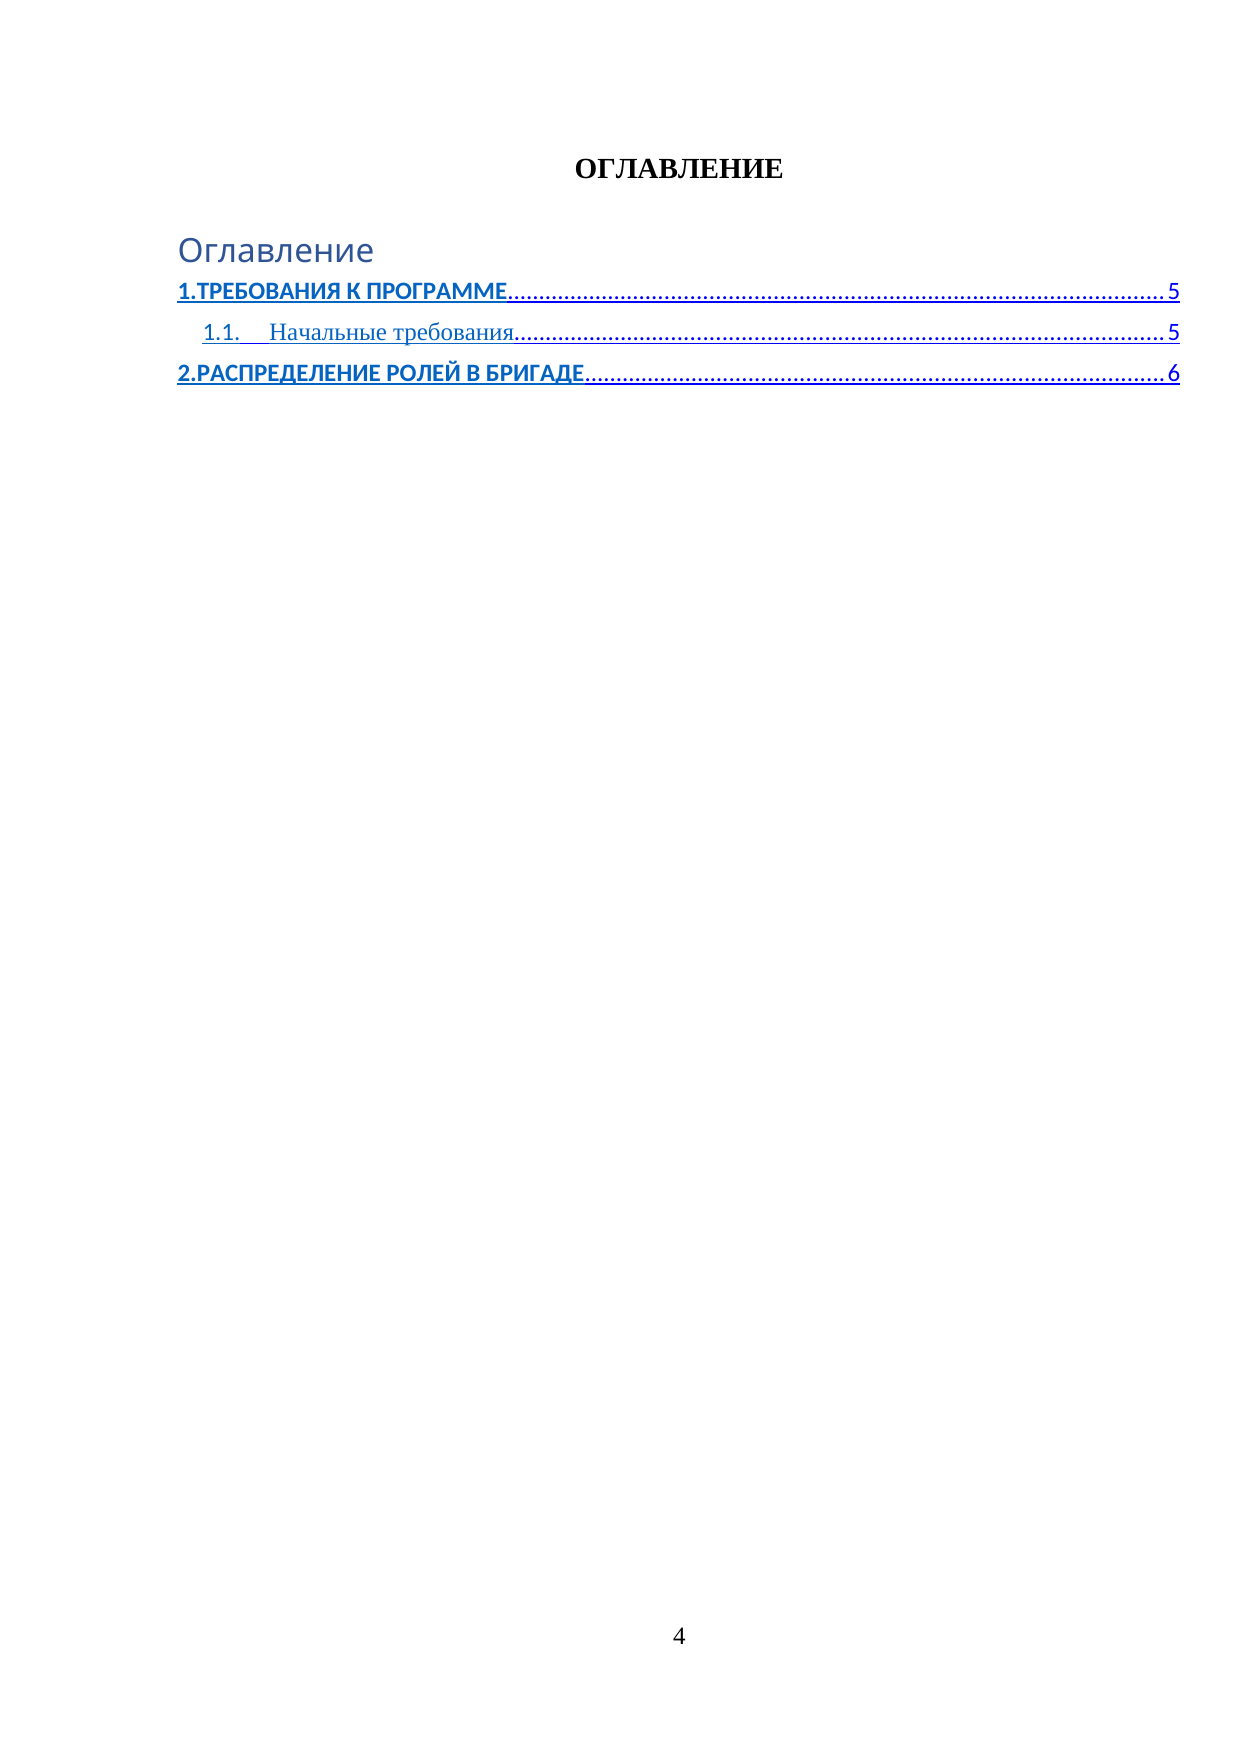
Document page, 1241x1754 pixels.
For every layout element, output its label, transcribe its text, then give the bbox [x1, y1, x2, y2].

text ОГЛАВЛЕНИЕ [177, 152, 1181, 185]
text Оглавление [177, 227, 1181, 272]
text 1.1. Начальные требования 5 [202, 316, 1181, 347]
text 2.РАСПРЕДЕЛЕНИЕ РОЛЕЙ В БРИГАДЕ 6 [177, 357, 1181, 388]
text 1.ТРЕБОВАНИЯ К ПРОГРАММЕ 5 [177, 276, 1181, 306]
